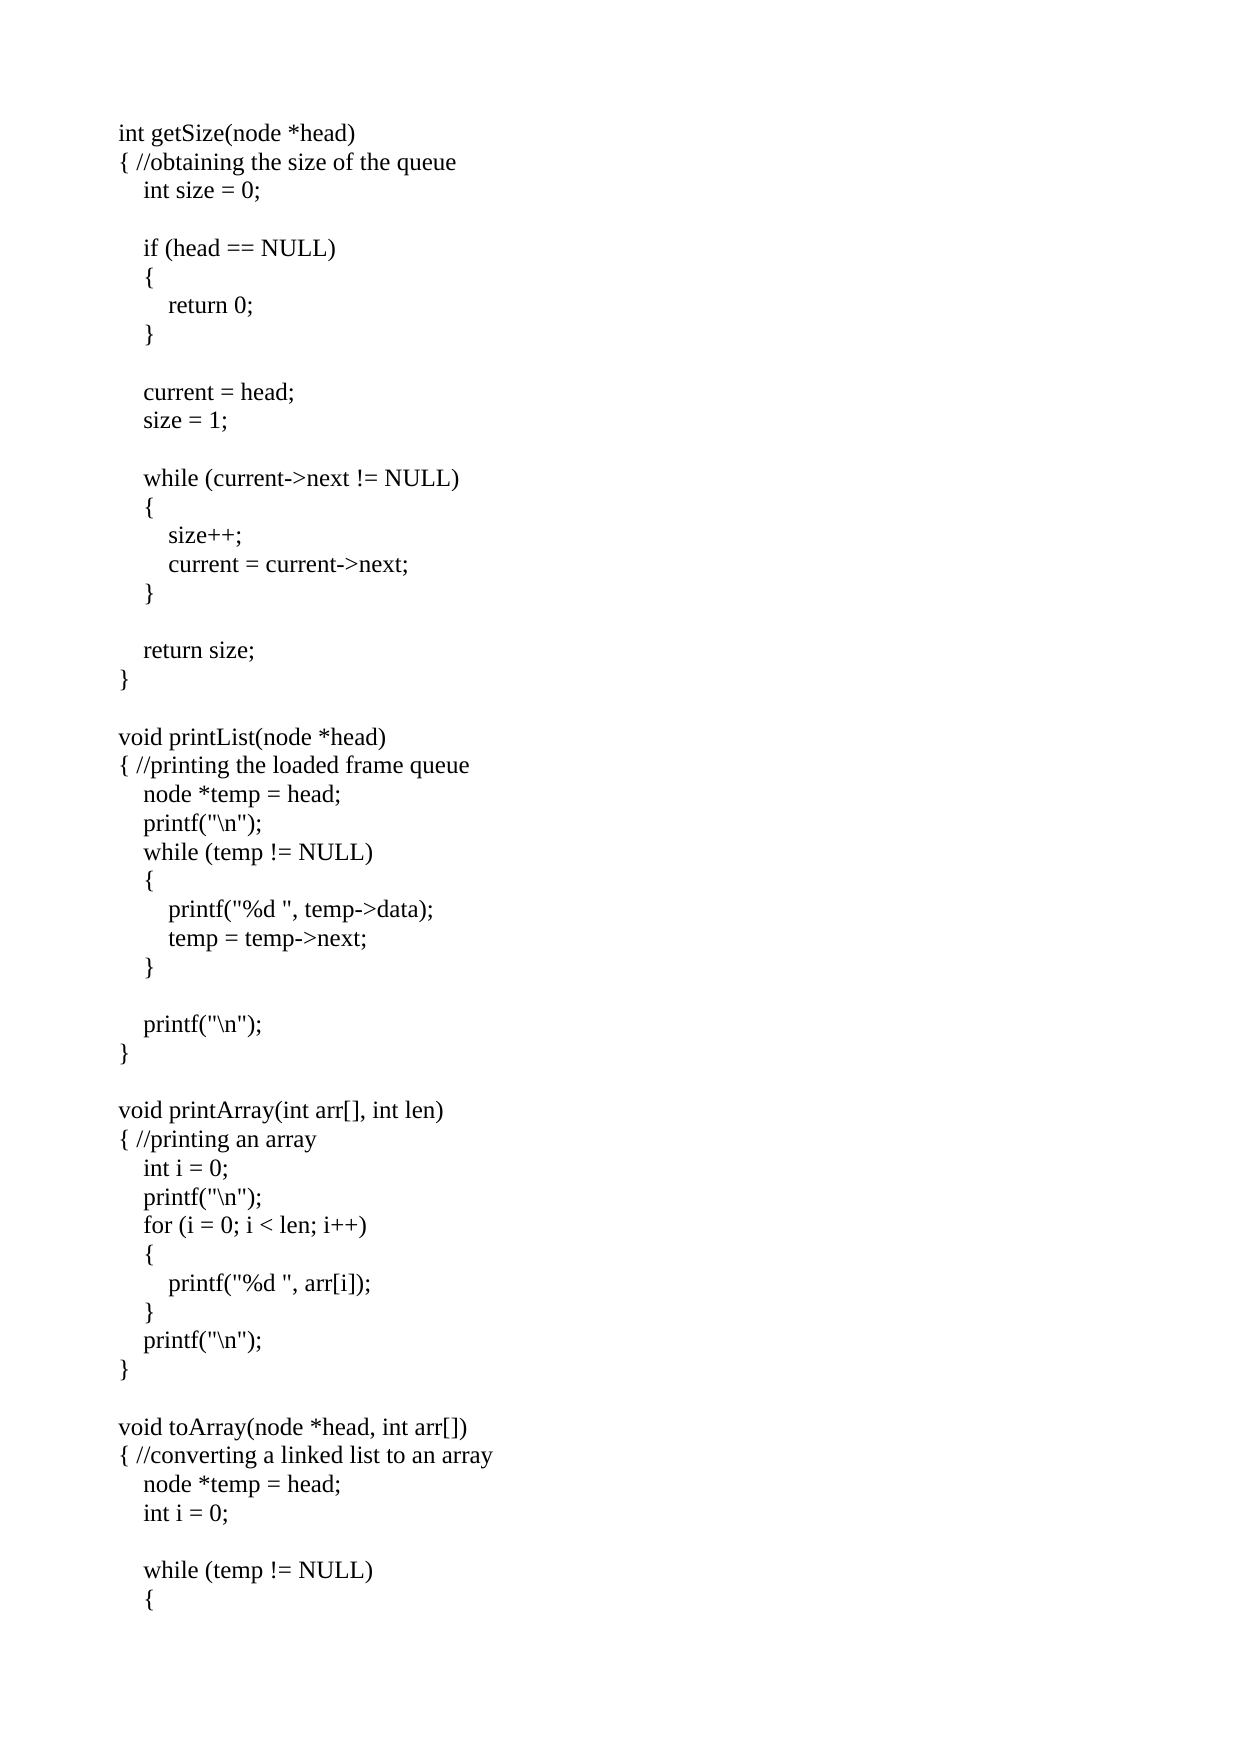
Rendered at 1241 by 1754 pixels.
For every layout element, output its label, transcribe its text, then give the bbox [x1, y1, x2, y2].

text } [118, 578, 1122, 607]
text if (head == NULL) [118, 233, 1122, 262]
text while (current->next != NULL) [118, 463, 1122, 492]
text int getSize(node *head) [118, 118, 1122, 147]
text } [118, 1354, 1122, 1383]
text { [118, 262, 1122, 291]
text return 0; [118, 291, 1122, 319]
text { //converting a linked list to an array [118, 1441, 1122, 1469]
text void printArray(int arr[], int len) [118, 1096, 1122, 1124]
text { [118, 1584, 1122, 1613]
text { [118, 866, 1122, 894]
text int size = 0; [118, 176, 1122, 204]
text } [118, 664, 1122, 693]
text { [118, 492, 1122, 521]
text current = head; [118, 377, 1122, 406]
text printf("%d ", temp->data); [118, 894, 1122, 923]
text { [118, 1239, 1122, 1268]
text } [118, 319, 1122, 348]
text while (temp != NULL) [118, 837, 1122, 866]
text printf("%d ", arr[i]); [118, 1268, 1122, 1297]
text temp = temp->next; [118, 923, 1122, 952]
text int i = 0; [118, 1498, 1122, 1527]
text { //obtaining the size of the queue [118, 147, 1122, 176]
text size++; [118, 521, 1122, 549]
text { //printing an array [118, 1124, 1122, 1153]
text size = 1; [118, 406, 1122, 434]
text printf("\n"); [118, 1009, 1122, 1038]
text node *temp = head; [118, 779, 1122, 808]
text current = current->next; [118, 549, 1122, 578]
text } [118, 1038, 1122, 1067]
text } [118, 952, 1122, 981]
text int i = 0; [118, 1153, 1122, 1182]
text printf("\n"); [118, 1326, 1122, 1354]
text node *temp = head; [118, 1469, 1122, 1498]
text for (i = 0; i < len; i++) [118, 1211, 1122, 1239]
text } [118, 1297, 1122, 1326]
text { //printing the loaded frame queue [118, 751, 1122, 779]
text return size; [118, 636, 1122, 664]
text void printList(node *head) [118, 722, 1122, 751]
text printf("\n"); [118, 808, 1122, 837]
text while (temp != NULL) [118, 1556, 1122, 1584]
text void toArray(node *head, int arr[]) [118, 1412, 1122, 1441]
text printf("\n"); [118, 1182, 1122, 1211]
